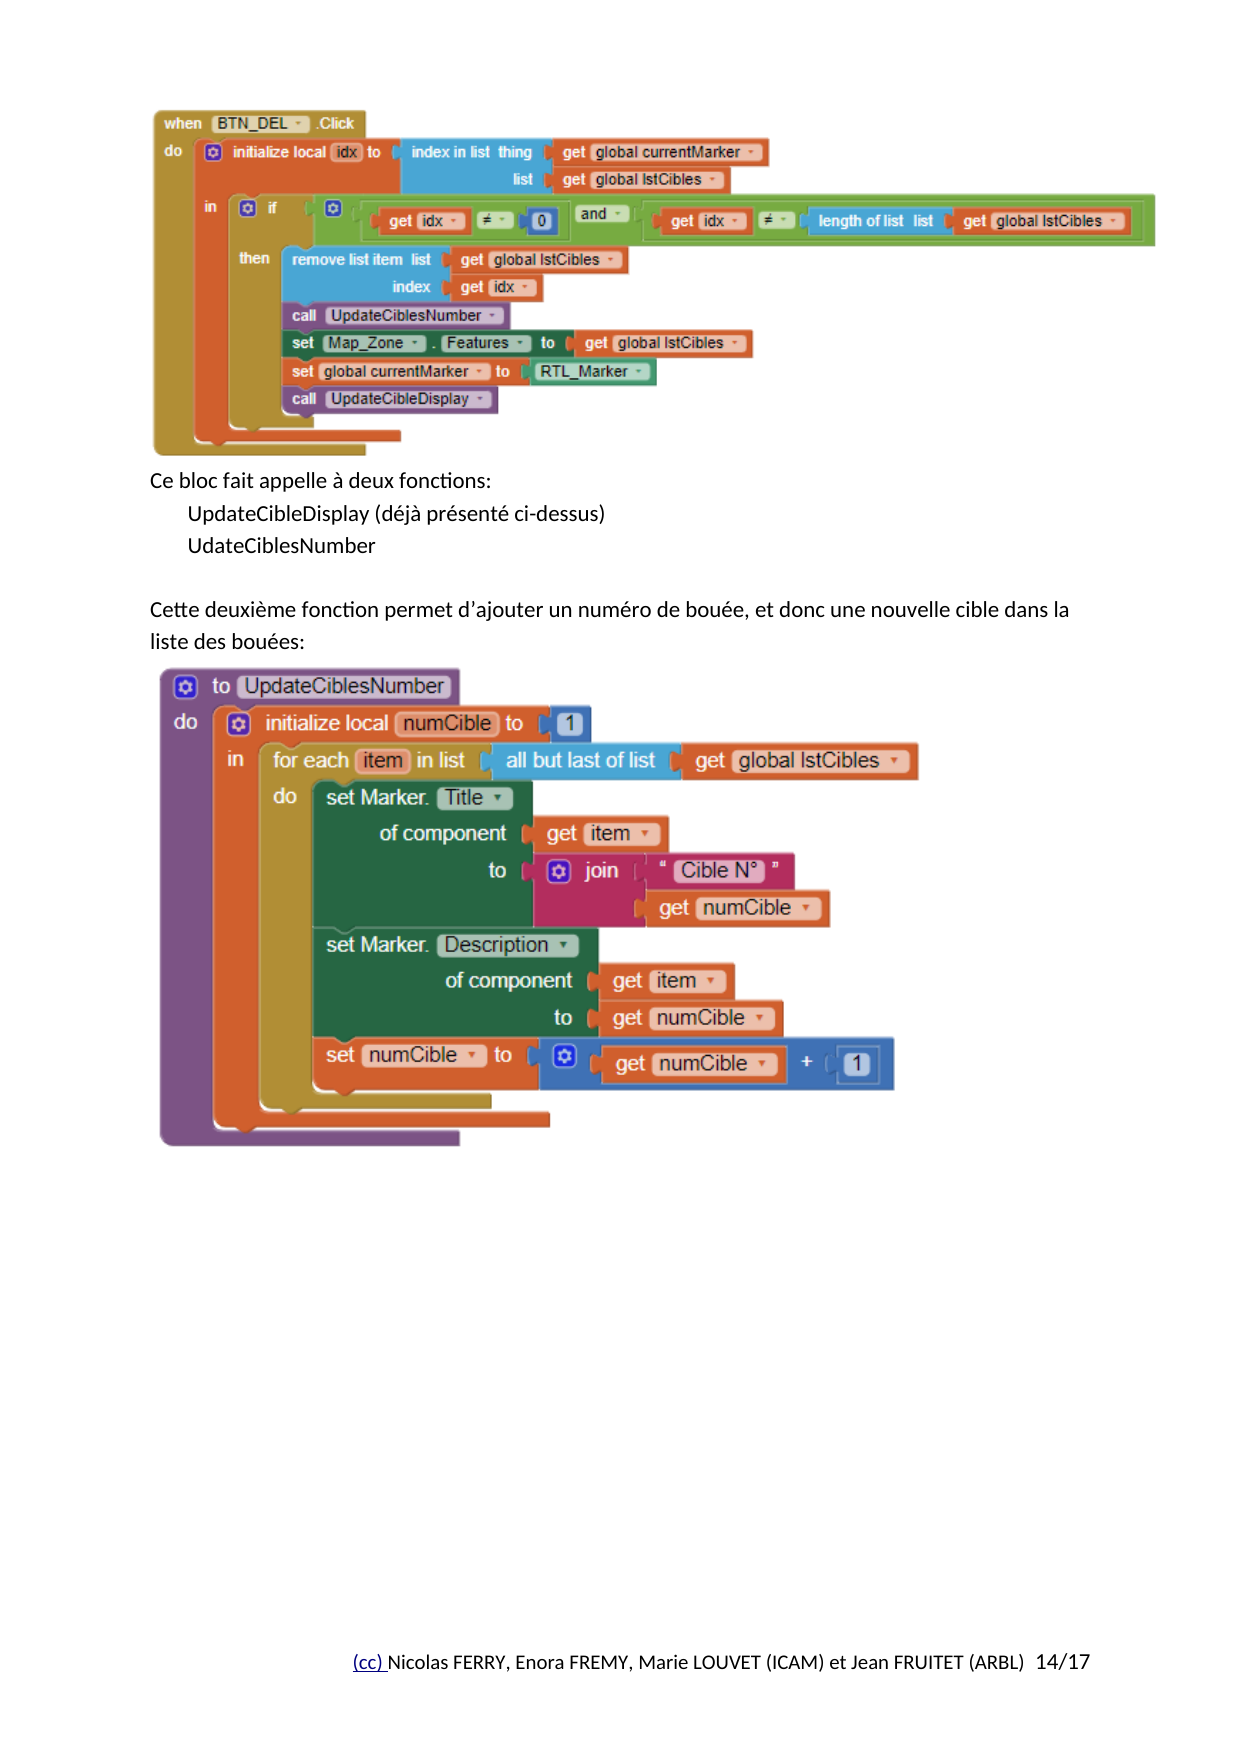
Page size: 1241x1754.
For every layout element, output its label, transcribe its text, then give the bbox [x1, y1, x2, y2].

text Ce bloc fait appelle à deux fonctions: [150, 466, 1090, 494]
picture [150, 659, 932, 1155]
text UpdateCibleDisplay (déjà présenté ci-dessus) [187, 499, 1090, 527]
text Cette deuxième fonction permet d’ajouter un numéro de bouée, et donc une nouvelle cible dans la liste des bouées: [150, 595, 1090, 655]
picture [150, 106, 1164, 463]
text UdateCiblesNumber [187, 531, 1090, 559]
